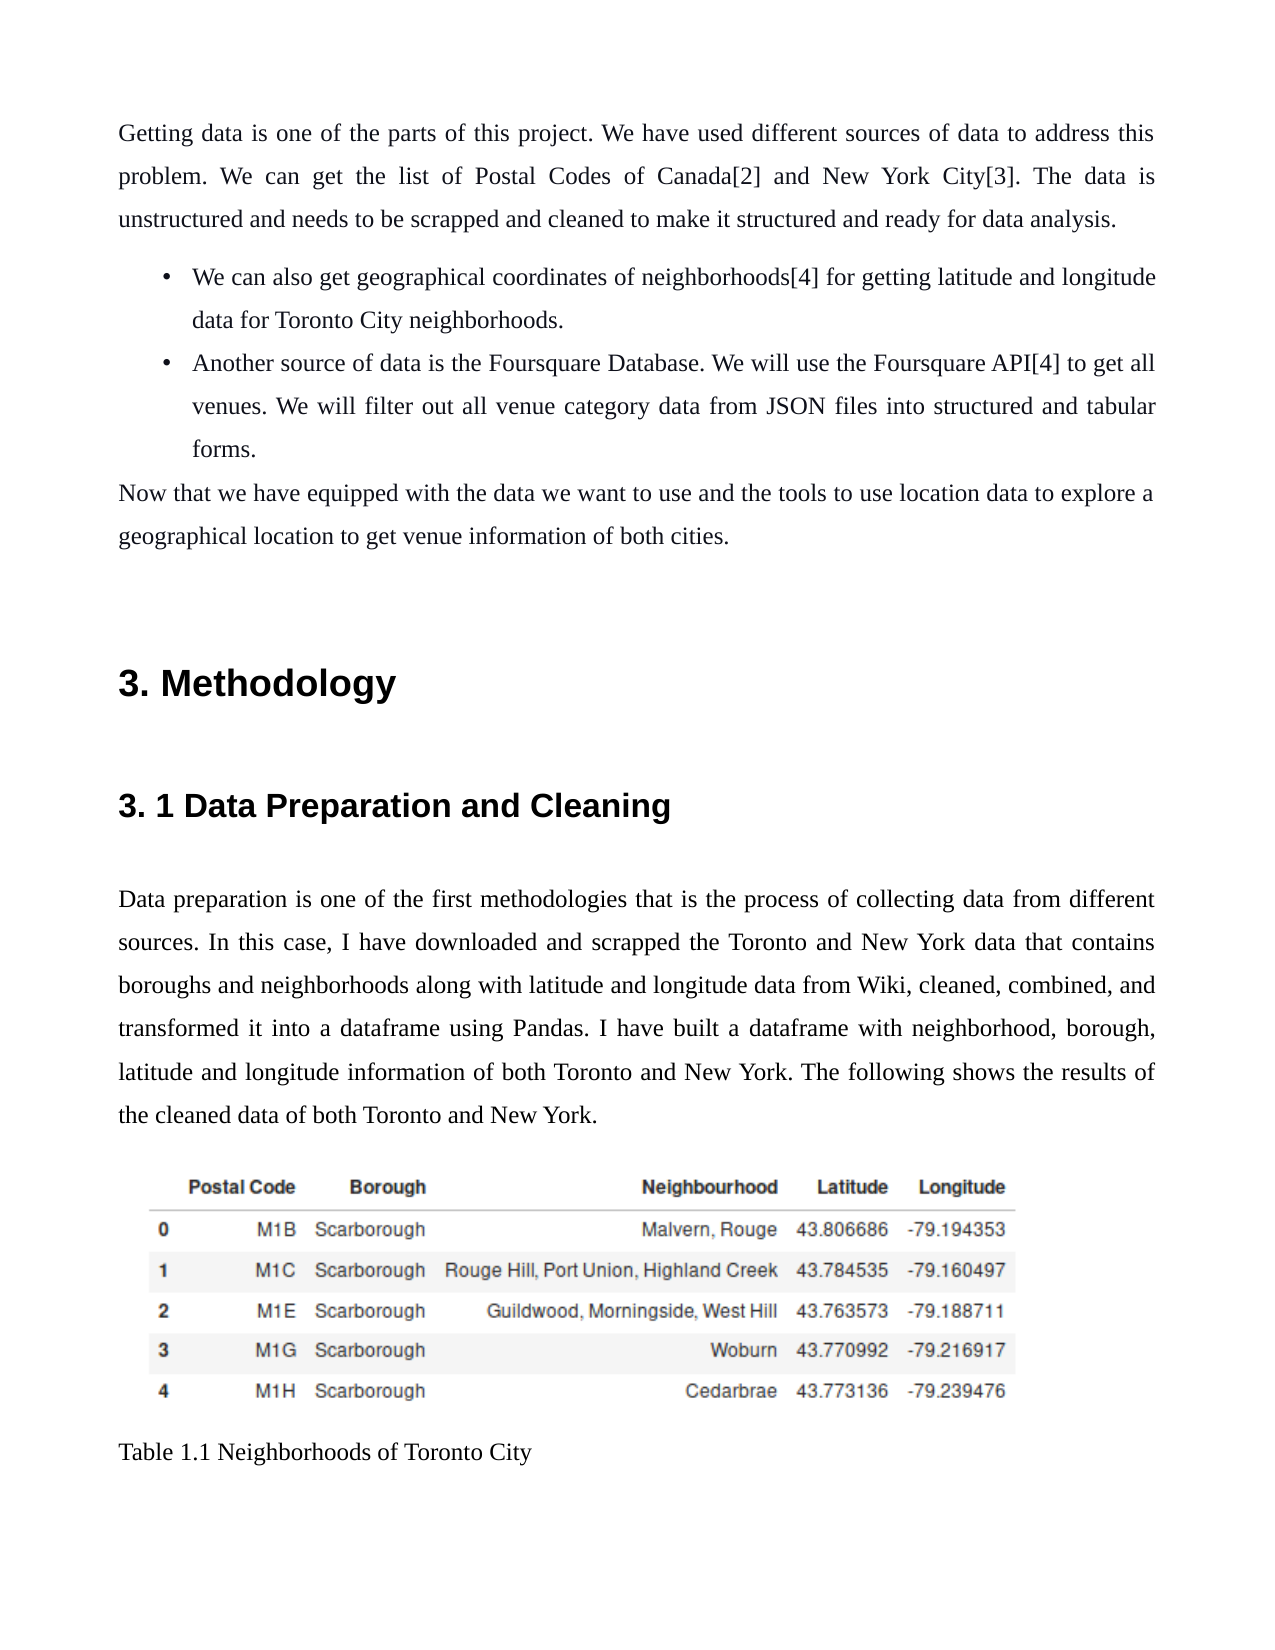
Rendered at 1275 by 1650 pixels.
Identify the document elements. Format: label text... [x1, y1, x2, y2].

list We can also get geographical coordinates of neighborhoods[4] for getting latitude and longitude data for Toronto City neighborhoods. [162, 262, 1157, 334]
subtitle 3. Methodology [118, 661, 1157, 704]
text Table 1.1 Neighborhoods of Toronto City [118, 1157, 1157, 1466]
text Data preparation is one of the first methodologies that is the process of collecting data from different sources. In this case, I have downloaded and scrapped the Toronto and New York data that contains boroughs and neighborhoods along with latitude and longitude data from Wiki, cleaned, combined, and transformed it into a dataframe using Pandas. I have built a dataframe with neighborhood, borough, latitude and longitude information of both Toronto and New York. The following shows the results of the cleaned data of both Toronto and New York. [118, 884, 1157, 1128]
list Another source of data is the Foursquare Database. We will use the Foursquare API[4] to get all venues. We will filter out all venue category data from JSON files into structured and tabular forms. [162, 348, 1157, 463]
text Getting data is one of the parts of this project. We have used different sources of data to address this problem. We can get the list of Postal Codes of Canada[2] and New York City[3]. The data is unstructured and needs to be scrapped and cleaned to make it structured and ready for data analysis. [118, 118, 1157, 233]
text Now that we have equipped with the data we want to use and the tools to use location data to explore a geographical location to get venue information of both cities. [118, 478, 1157, 549]
subtitle 3. 1 Data Preparation and Cleaning [118, 785, 1157, 824]
picture [140, 1169, 1047, 1434]
